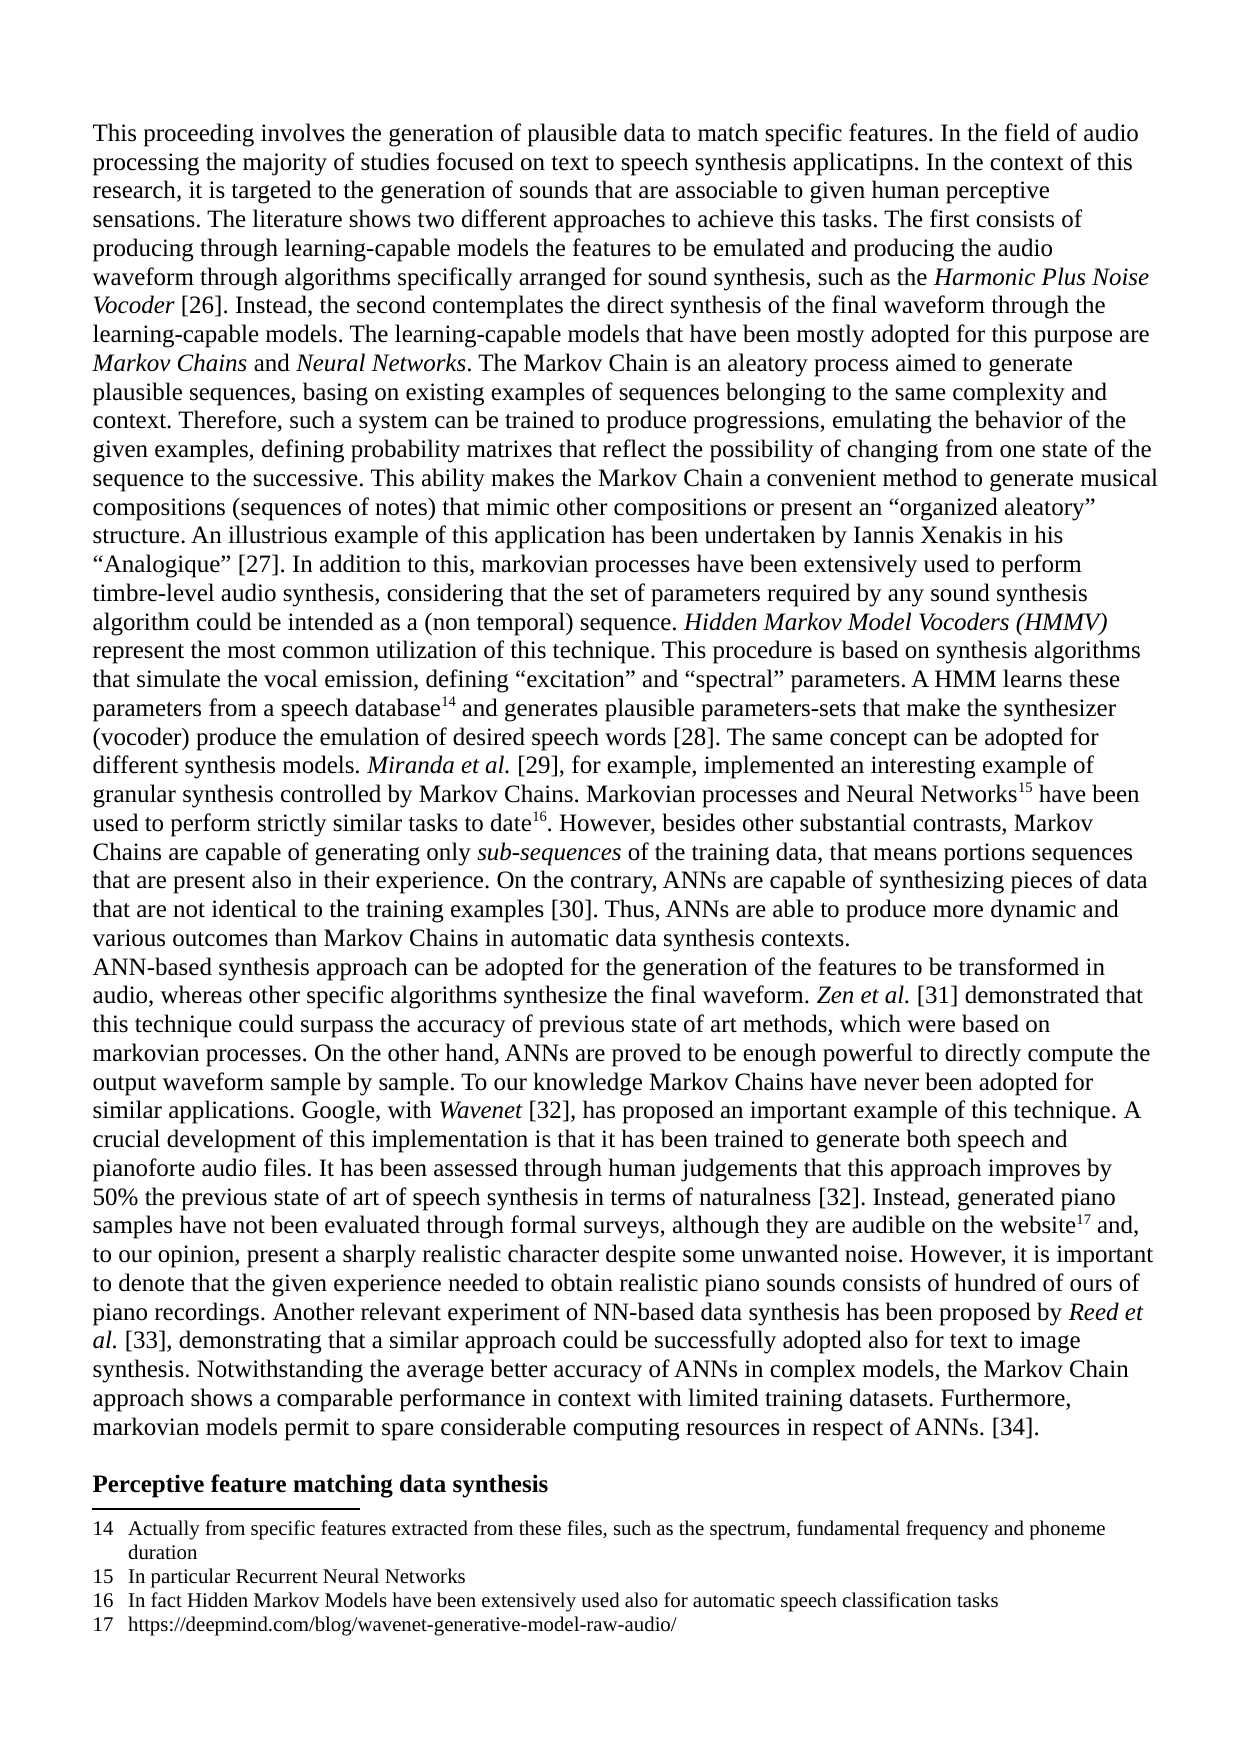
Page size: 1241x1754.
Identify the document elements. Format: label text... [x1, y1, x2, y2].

text ANN-based synthesis approach can be adopted for the generation of the features to be transformed in audio, whereas other specific algorithms synthesize the final waveform. Zen et al. [31] demonstrated that this technique could surpass the accuracy of previous state of art methods, which were based on markovian processes. On the other hand, ANNs are proved to be enough powerful to directly compute the output waveform sample by sample. To our knowledge Markov Chains have never been adopted for similar applications. Google, with Wavenet [32], has proposed an important example of this technique. A crucial development of this implementation is that it has been trained to generate both speech and pianoforte audio files. It has been assessed through human judgements that this approach improves by 50% the previous state of art of speech synthesis in terms of naturalness [32]. Instead, generated piano samples have not been evaluated through formal surveys, although they are audible on the website and, to our opinion, present a sharply realistic character despite some unwanted noise. However, it is important to denote that the given experience needed to obtain realistic piano sounds consists of hundred of ours of piano recordings. Another relevant experiment of NN-based data synthesis has been proposed by Reed et al. [33], demonstrating that a similar approach could be successfully adopted also for text to image synthesis. Notwithstanding the average better accuracy of ANNs in complex models, the Markov Chain approach shows a comparable performance in context with limited training datasets. Furthermore, markovian models permit to spare considerable computing resources in respect of ANNs. [34]. [92, 952, 1160, 1441]
text Perceptive feature matching data synthesis [92, 1469, 1160, 1498]
text Actually from specific features extracted from these files, such as the spectrum, fundamental frequency and phoneme duration [92, 1516, 1160, 1564]
text https://deepmind.com/blog/wavenet-generative-model-raw-audio/ [92, 1612, 1160, 1636]
text This proceeding involves the generation of plausible data to match specific features. In the field of audio processing the majority of studies focused on text to speech synthesis applicatipns. In the context of this research, it is targeted to the generation of sounds that are associable to given human perceptive sensations. The literature shows two different approaches to achieve this tasks. The first consists of producing through learning-capable models the features to be emulated and producing the audio waveform through algorithms specifically arranged for sound synthesis, such as the Harmonic Plus Noise Vocoder [26]. Instead, the second contemplates the direct synthesis of the final waveform through the learning-capable models. The learning-capable models that have been mostly adopted for this purpose are Markov Chains and Neural Networks. The Markov Chain is an aleatory process aimed to generate plausible sequences, basing on existing examples of sequences belonging to the same complexity and context. Therefore, such a system can be trained to produce progressions, emulating the behavior of the given examples, defining probability matrixes that reflect the possibility of changing from one state of the sequence to the successive. This ability makes the Markov Chain a convenient method to generate musical compositions (sequences of notes) that mimic other compositions or present an “organized aleatory” structure. An illustrious example of this application has been undertaken by Iannis Xenakis in his “Analogique” [27]. In addition to this, markovian processes have been extensively used to perform timbre-level audio synthesis, considering that the set of parameters required by any sound synthesis algorithm could be intended as a (non temporal) sequence. Hidden Markov Model Vocoders (HMMV) represent the most common utilization of this technique. This procedure is based on synthesis algorithms that simulate the vocal emission, defining “excitation” and “spectral” parameters. A HMM learns these parameters from a speech database and generates plausible parameters-sets that make the synthesizer (vocoder) produce the emulation of desired speech words [28]. The same concept can be adopted for different synthesis models. Miranda et al. [29], for example, implemented an interesting example of granular synthesis controlled by Markov Chains. Markovian processes and Neural Networks have been used to perform strictly similar tasks to date. However, besides other substantial contrasts, Markov Chains are capable of generating only sub-sequences of the training data, that means portions sequences that are present also in their experience. On the contrary, ANNs are capable of synthesizing pieces of data that are not identical to the training examples [30]. Thus, ANNs are able to produce more dynamic and various outcomes than Markov Chains in automatic data synthesis contexts. [92, 118, 1160, 952]
text In fact Hidden Markov Models have been extensively used also for automatic speech classification tasks [92, 1588, 1160, 1612]
text In particular Recurrent Neural Networks [92, 1564, 1160, 1588]
